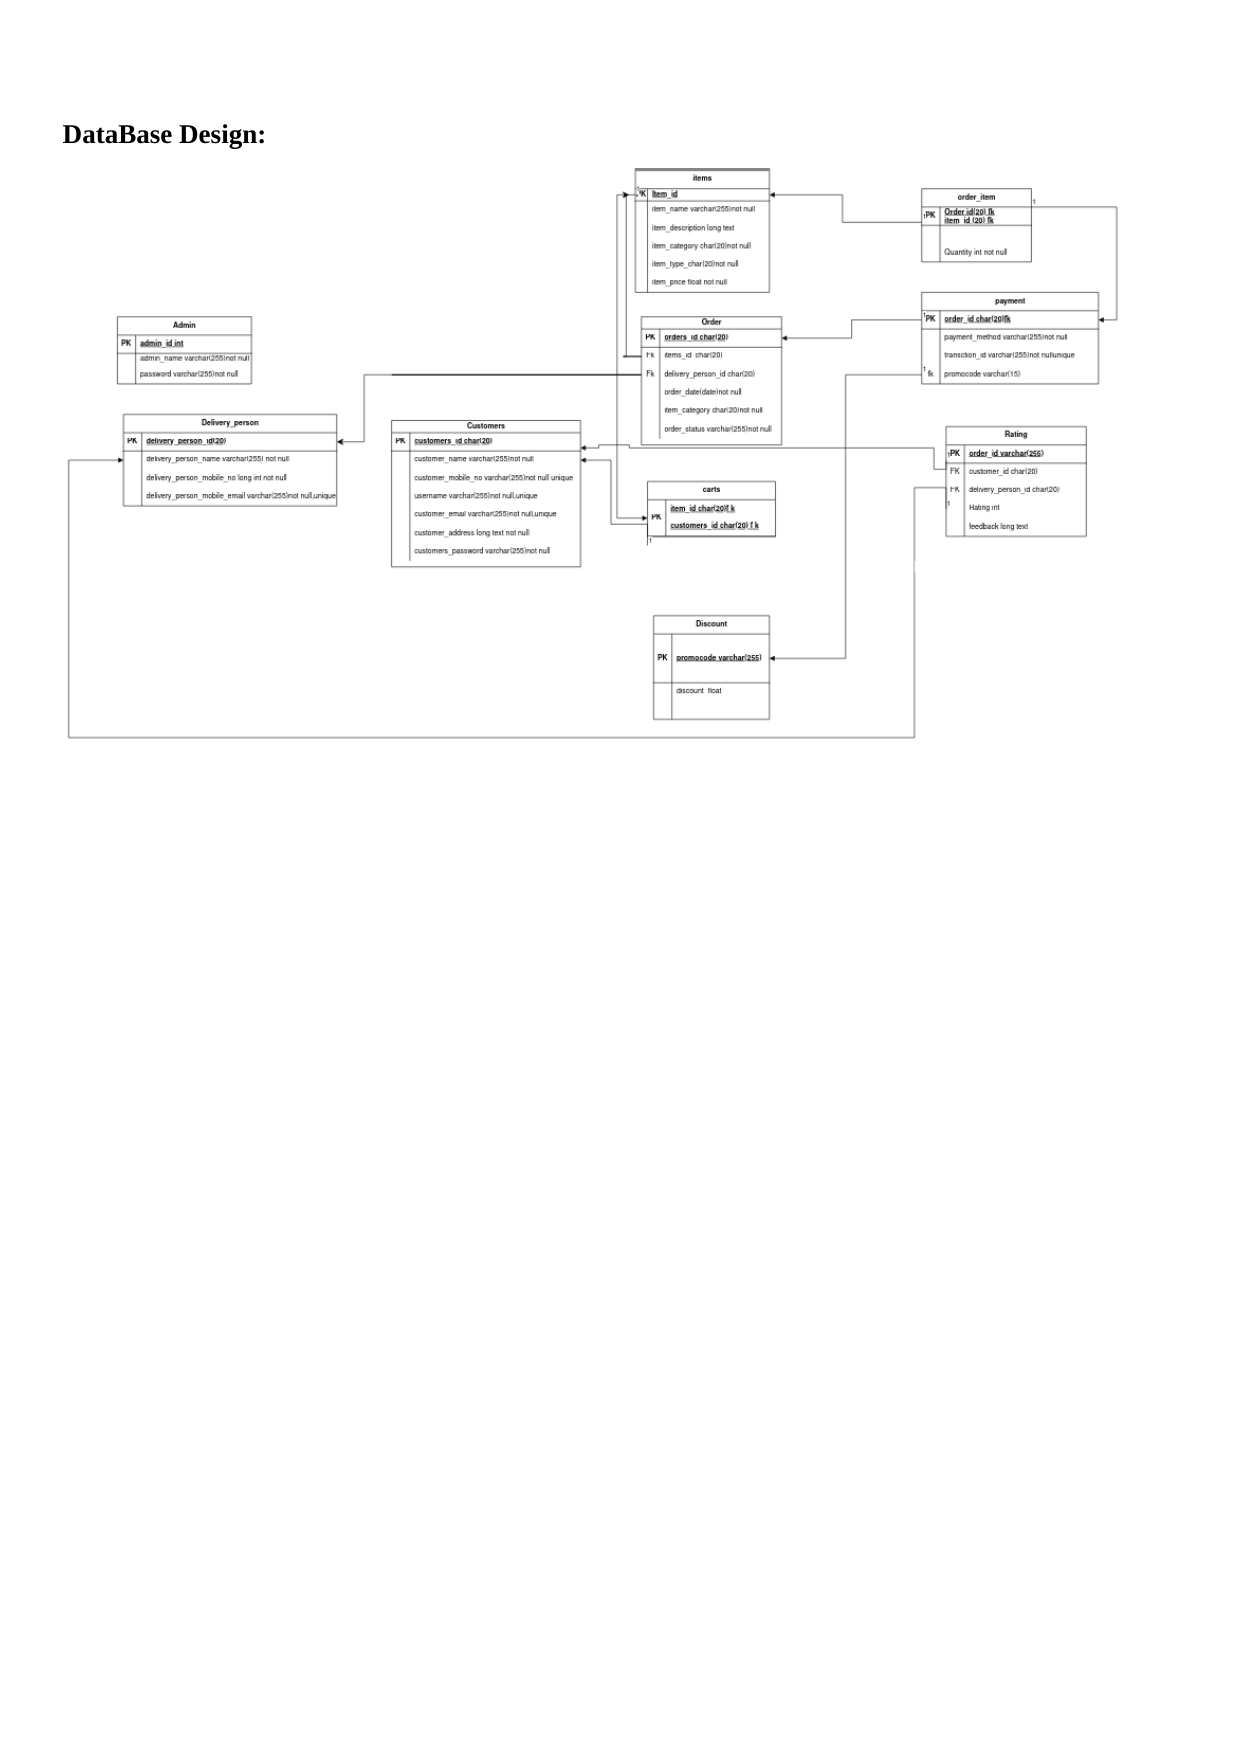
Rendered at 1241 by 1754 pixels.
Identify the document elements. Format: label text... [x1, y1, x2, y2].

picture [62, 168, 1123, 744]
text DataBase Design: [62, 118, 1122, 149]
